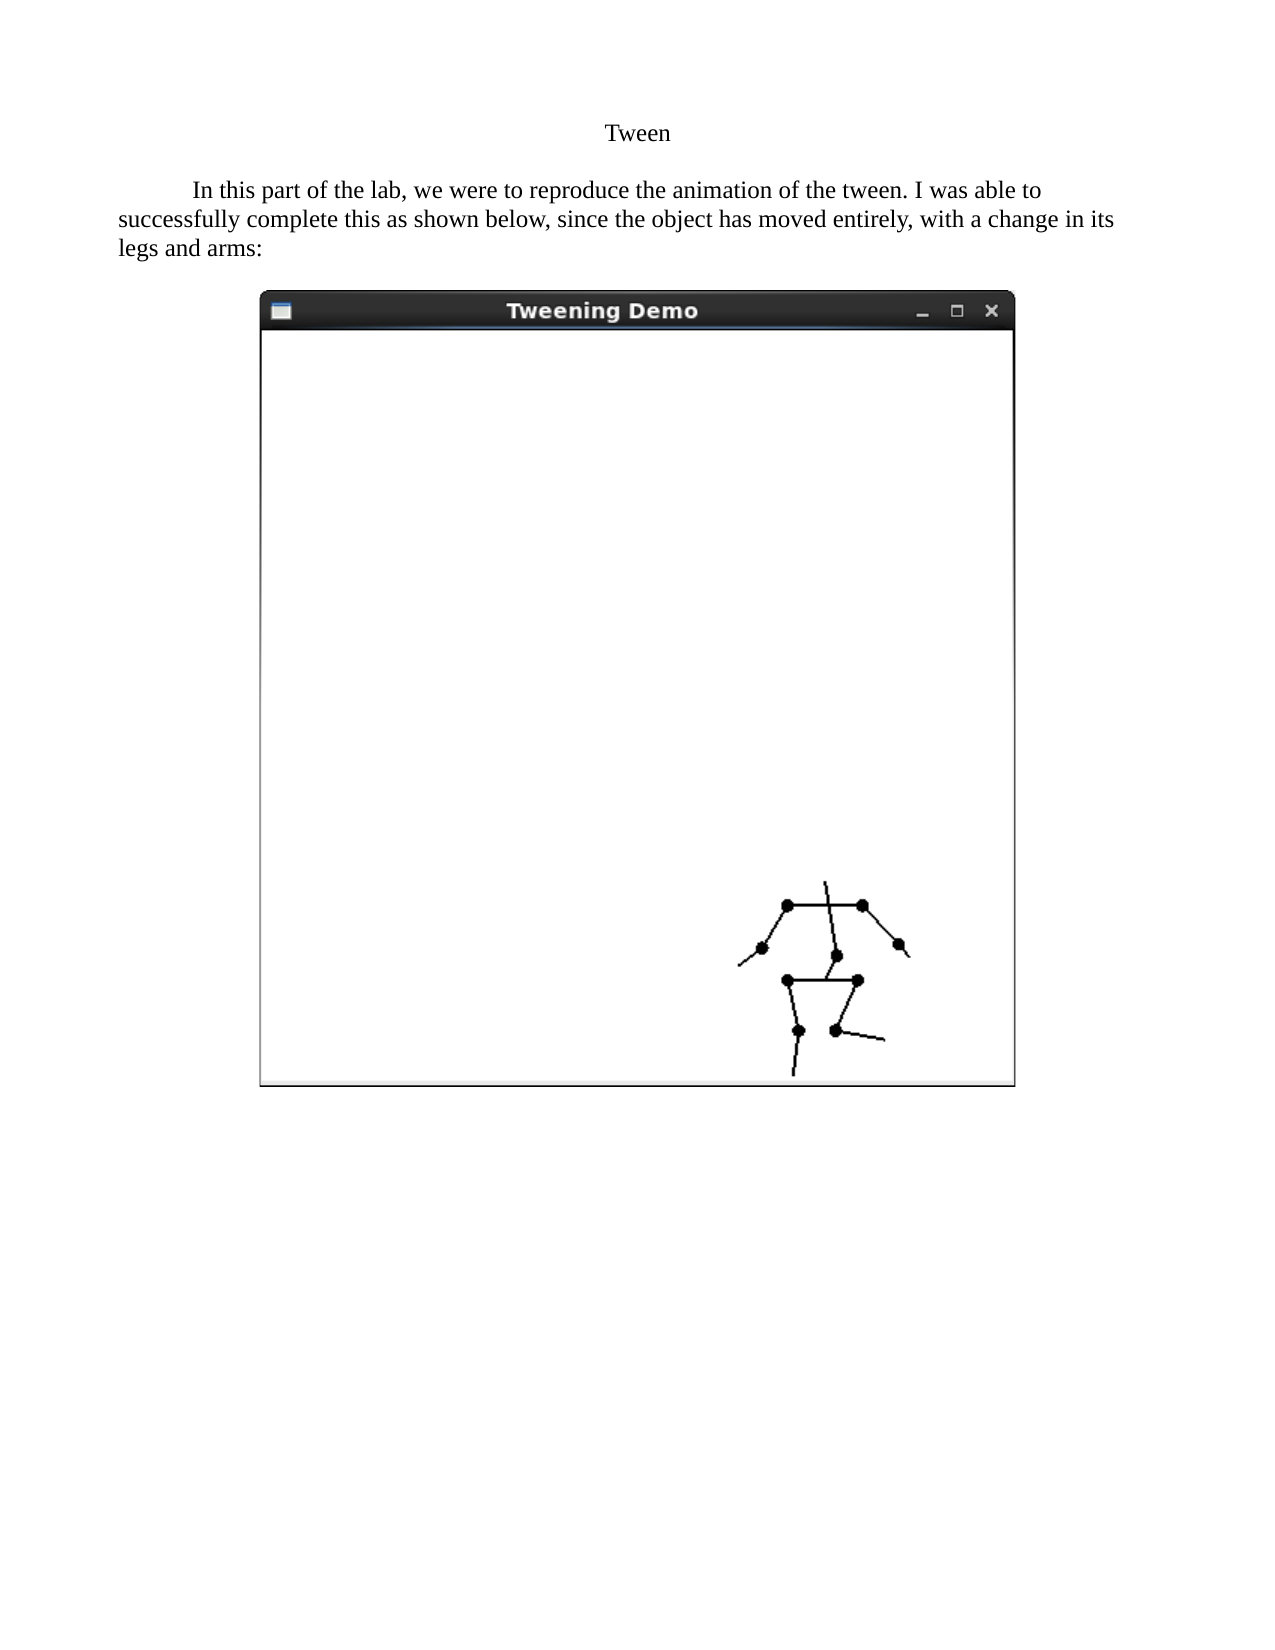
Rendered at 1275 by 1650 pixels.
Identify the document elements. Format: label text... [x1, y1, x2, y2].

picture [259, 290, 1016, 1087]
text Tween [118, 118, 1157, 147]
text In this part of the lab, we were to reproduce the animation of the tween. I was able to successfully complete this as shown below, since the object has moved entirely, with a change in its legs and arms: [118, 176, 1157, 262]
